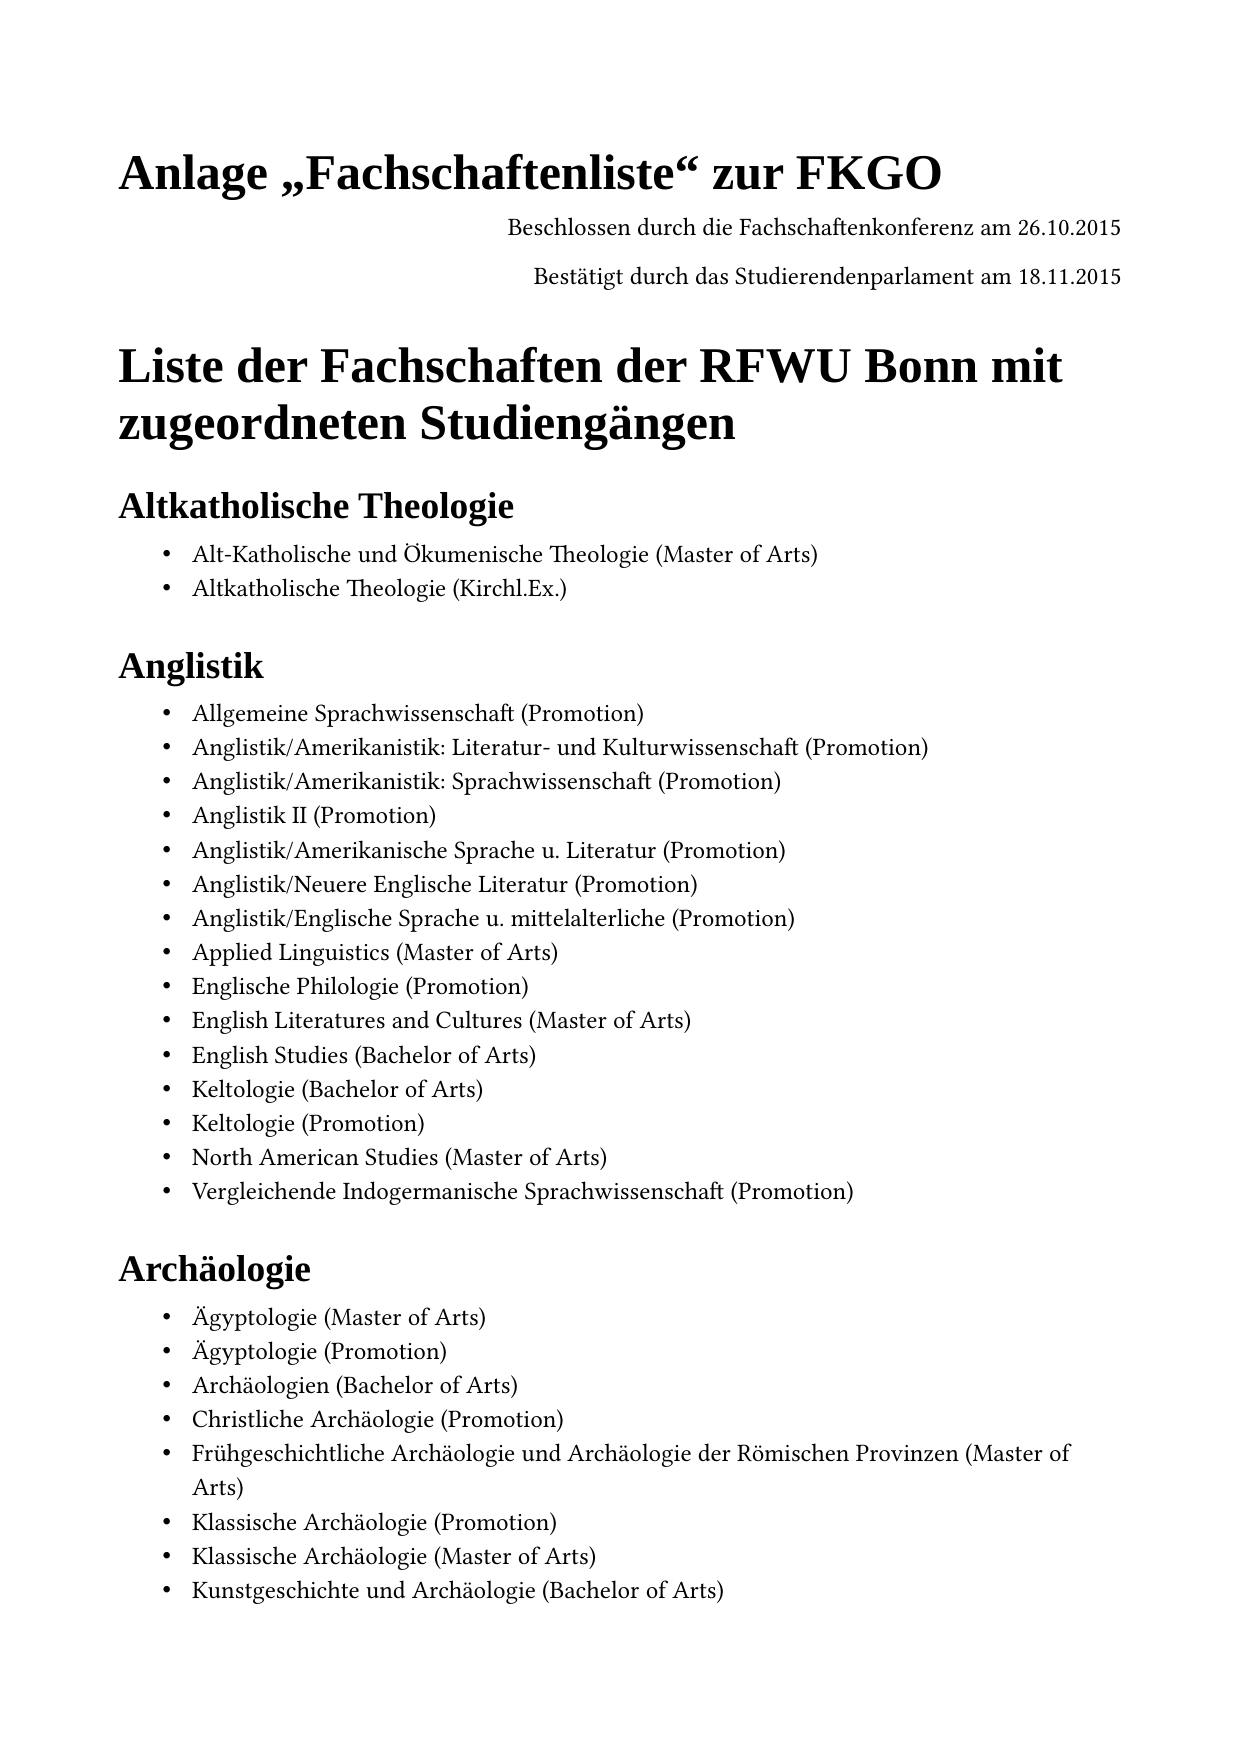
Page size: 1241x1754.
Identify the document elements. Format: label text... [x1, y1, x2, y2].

list Anglistik/Neuere Englische Literatur (Promotion) [162, 870, 1122, 898]
list North American Studies (Master of Arts) [162, 1143, 1122, 1172]
list Archäologien (Bachelor of Arts) [162, 1371, 1122, 1399]
list Klassische Archäologie (Promotion) [162, 1507, 1122, 1536]
subtitle Liste der Fachschaften der RFWU Bonn mit zugeordneten Studiengängen [118, 336, 1122, 451]
list Christliche Archäologie (Promotion) [162, 1405, 1122, 1433]
list English Studies (Bachelor of Arts) [162, 1041, 1122, 1069]
text Bestätigt durch das Studierendenparlament am 18.11.2015 [118, 262, 1122, 290]
list Altkatholische Theologie (Kirchl.Ex.) [162, 574, 1122, 602]
list Klassische Archäologie (Master of Arts) [162, 1542, 1122, 1570]
list Anglistik/Amerikanistik: Literatur- und Kulturwissenschaft (Promotion) [162, 733, 1122, 762]
subtitle Anglistik [118, 643, 1122, 686]
list Applied Linguistics (Master of Arts) [162, 938, 1122, 967]
text Beschlossen durch die Fachschaftenkonferenz am 26.10.2015 [118, 213, 1122, 242]
list Anglistik/Amerikanische Sprache u. Literatur (Promotion) [162, 836, 1122, 864]
list Vergleichende Indogermanische Sprachwissenschaft (Promotion) [162, 1177, 1122, 1206]
list Ägyptologie (Promotion) [162, 1337, 1122, 1365]
subtitle Archäologie [118, 1247, 1122, 1290]
subtitle Anlage „Fachschaftenliste“ zur FKGO [118, 143, 1122, 201]
list Anglistik/Amerikanistik: Sprachwissenschaft (Promotion) [162, 767, 1122, 796]
list Kunstgeschichte und Archäologie (Bachelor of Arts) [162, 1576, 1122, 1604]
list English Literatures and Cultures (Master of Arts) [162, 1006, 1122, 1035]
list Keltologie (Promotion) [162, 1109, 1122, 1137]
list Englische Philologie (Promotion) [162, 972, 1122, 1001]
subtitle Altkatholische Theologie [118, 484, 1122, 527]
list Allgemeine Sprachwissenschaft (Promotion) [162, 699, 1122, 727]
list Ägyptologie (Master of Arts) [162, 1302, 1122, 1331]
list Keltologie (Bachelor of Arts) [162, 1075, 1122, 1103]
list Frühgeschichtliche Archäologie und Archäologie der Römischen Provinzen (Master of Arts) [162, 1439, 1122, 1502]
list Alt-Katholische und Ökumenische Theologie (Master of Arts) [162, 539, 1122, 568]
list Anglistik II (Promotion) [162, 801, 1122, 830]
list Anglistik/Englische Sprache u. mittelalterliche (Promotion) [162, 904, 1122, 932]
